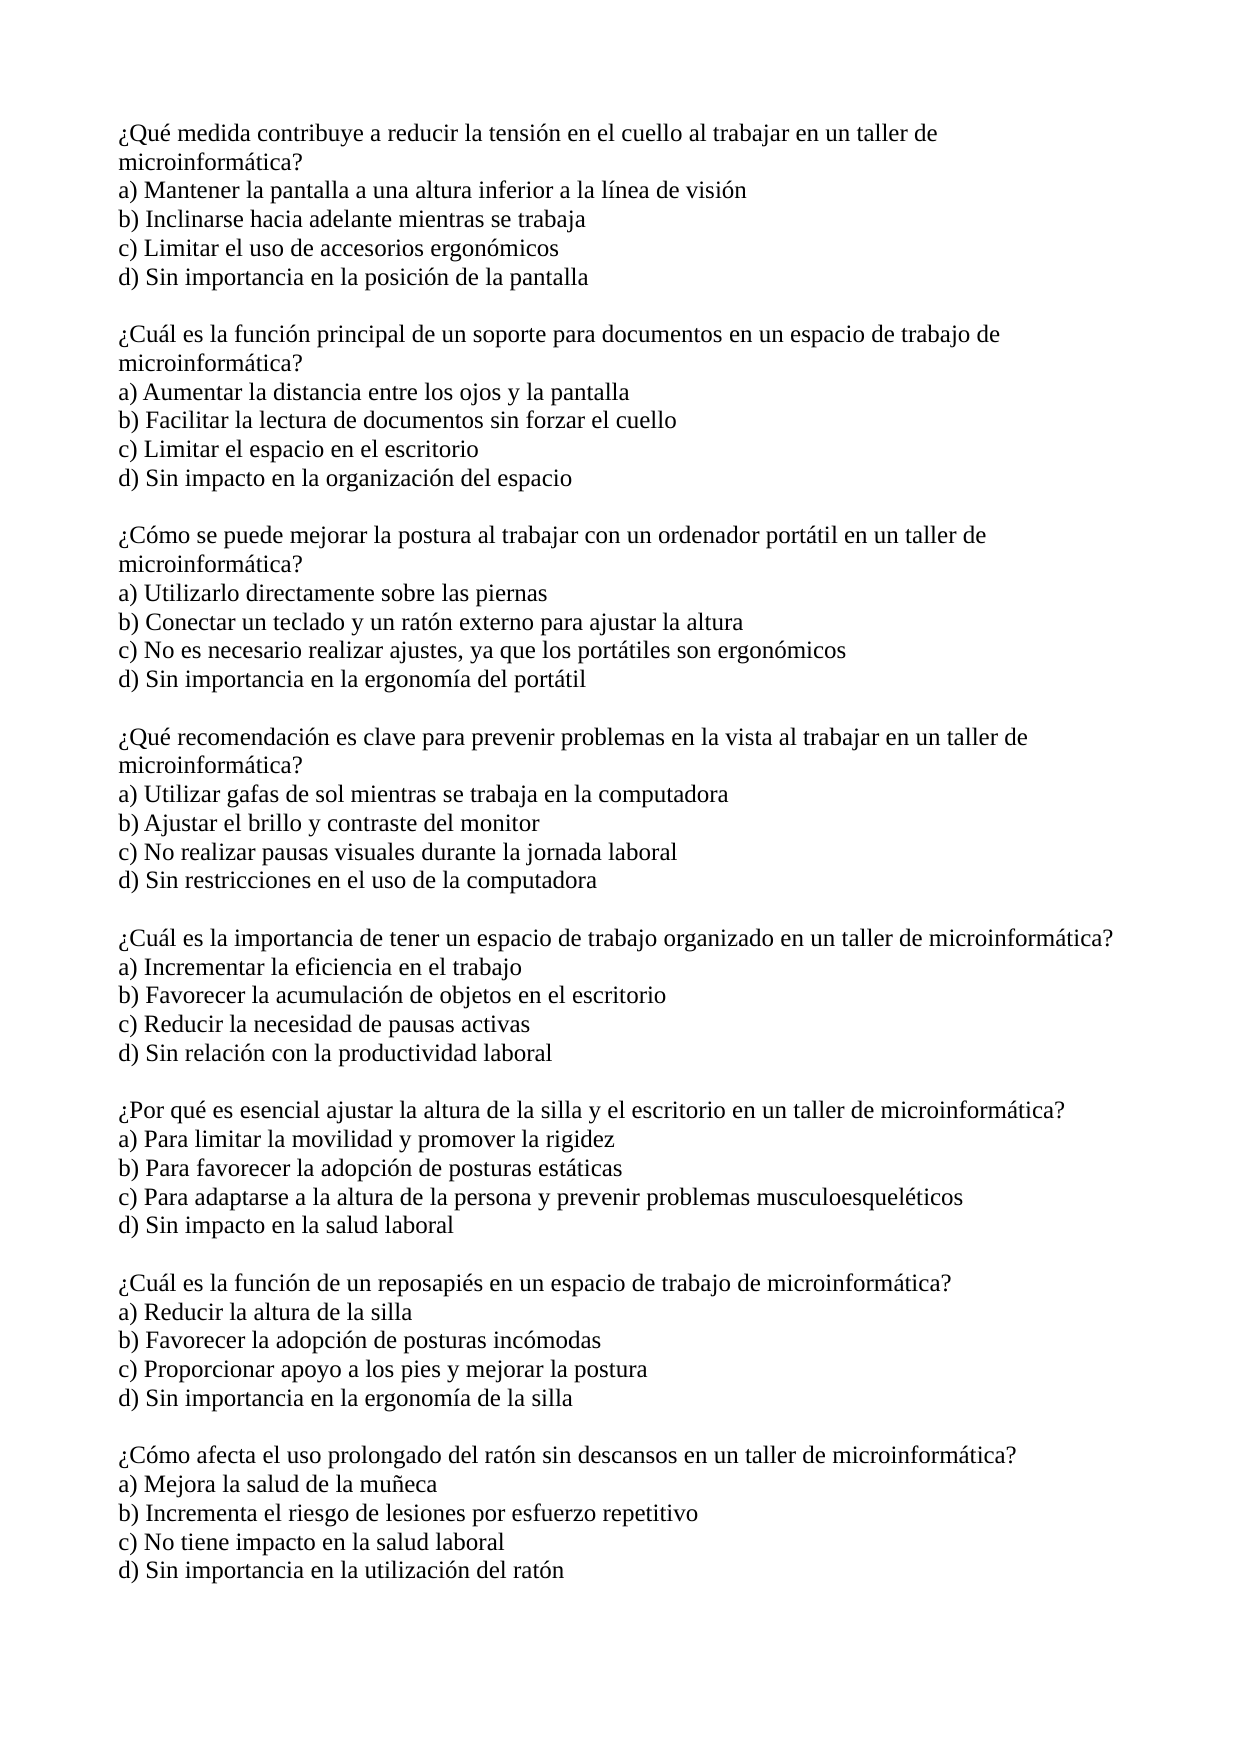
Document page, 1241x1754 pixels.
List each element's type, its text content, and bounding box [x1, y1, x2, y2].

text b) Incrementa el riesgo de lesiones por esfuerzo repetitivo [118, 1498, 1122, 1527]
text ¿Cómo se puede mejorar la postura al trabajar con un ordenador portátil en un taller de microinformática? [118, 521, 1122, 578]
text c) No es necesario realizar ajustes, ya que los portátiles son ergonómicos [118, 636, 1122, 664]
text b) Favorecer la adopción de posturas incómodas [118, 1326, 1122, 1354]
text ¿Cuál es la función de un reposapiés en un espacio de trabajo de microinformática? [118, 1268, 1122, 1297]
text a) Para limitar la movilidad y promover la rigidez [118, 1124, 1122, 1153]
text c) Limitar el uso de accesorios ergonómicos [118, 233, 1122, 262]
text d) Sin relación con la productividad laboral [118, 1038, 1122, 1067]
text c) Limitar el espacio en el escritorio [118, 434, 1122, 463]
text d) Sin importancia en la utilización del ratón [118, 1556, 1122, 1584]
text d) Sin importancia en la ergonomía del portátil [118, 664, 1122, 693]
text b) Facilitar la lectura de documentos sin forzar el cuello [118, 406, 1122, 434]
text a) Utilizar gafas de sol mientras se trabaja en la computadora [118, 779, 1122, 808]
text ¿Cuál es la función principal de un soporte para documentos en un espacio de trabajo de microinformática? [118, 319, 1122, 377]
text a) Aumentar la distancia entre los ojos y la pantalla [118, 377, 1122, 406]
text ¿Qué medida contribuye a reducir la tensión en el cuello al trabajar en un taller de microinformática? [118, 118, 1122, 176]
text a) Incrementar la eficiencia en el trabajo [118, 952, 1122, 981]
text b) Inclinarse hacia adelante mientras se trabaja [118, 204, 1122, 233]
text c) No realizar pausas visuales durante la jornada laboral [118, 837, 1122, 866]
text b) Ajustar el brillo y contraste del monitor [118, 808, 1122, 837]
text a) Mejora la salud de la muñeca [118, 1469, 1122, 1498]
text ¿Cuál es la importancia de tener un espacio de trabajo organizado en un taller de microinformática? [118, 923, 1122, 952]
text c) Proporcionar apoyo a los pies y mejorar la postura [118, 1354, 1122, 1383]
text d) Sin importancia en la posición de la pantalla [118, 262, 1122, 291]
text ¿Qué recomendación es clave para prevenir problemas en la vista al trabajar en un taller de microinformática? [118, 722, 1122, 779]
text d) Sin impacto en la organización del espacio [118, 463, 1122, 492]
text b) Para favorecer la adopción de posturas estáticas [118, 1153, 1122, 1182]
text a) Reducir la altura de la silla [118, 1297, 1122, 1326]
text a) Utilizarlo directamente sobre las piernas [118, 578, 1122, 607]
text c) Reducir la necesidad de pausas activas [118, 1009, 1122, 1038]
text ¿Por qué es esencial ajustar la altura de la silla y el escritorio en un taller de microinformática? [118, 1096, 1122, 1124]
text d) Sin impacto en la salud laboral [118, 1211, 1122, 1239]
text ¿Cómo afecta el uso prolongado del ratón sin descansos en un taller de microinformática? [118, 1441, 1122, 1469]
text a) Mantener la pantalla a una altura inferior a la línea de visión [118, 176, 1122, 204]
text d) Sin restricciones en el uso de la computadora [118, 866, 1122, 894]
text b) Conectar un teclado y un ratón externo para ajustar la altura [118, 607, 1122, 636]
text d) Sin importancia en la ergonomía de la silla [118, 1383, 1122, 1412]
text c) Para adaptarse a la altura de la persona y prevenir problemas musculoesqueléticos [118, 1182, 1122, 1211]
text c) No tiene impacto en la salud laboral [118, 1527, 1122, 1556]
text b) Favorecer la acumulación de objetos en el escritorio [118, 981, 1122, 1009]
